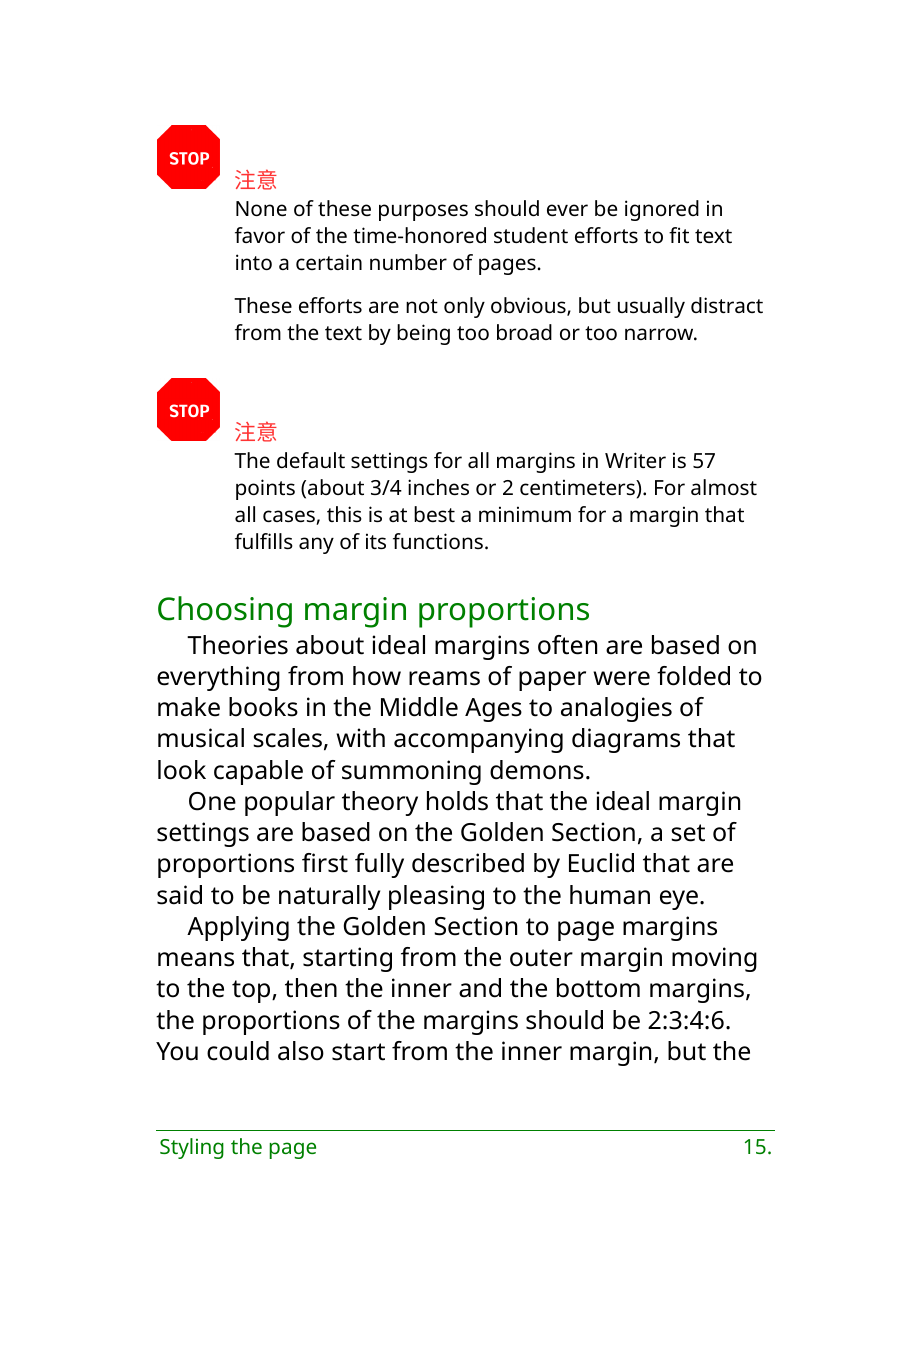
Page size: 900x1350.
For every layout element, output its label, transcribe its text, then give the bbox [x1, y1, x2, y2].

text These efforts are not only obvious, but usually distract from the text by being too broad or too narrow. [234, 292, 775, 346]
list 注意 [156, 125, 775, 195]
text One popular theory holds that the ideal margin settings are based on the Golden Section, a set of proportions first fully described by Euclid that are said to be naturally pleasing to the human eye. [156, 785, 775, 910]
picture [157, 378, 220, 441]
list 注意 [156, 377, 775, 447]
text Applying the Golden Section to page margins means that, starting from the outer margin moving to the top, then the inner and the bottom margins, the proportions of the margins should be 2:3:4:6. You could also start from the inner margin, but the [156, 910, 775, 1067]
picture [157, 125, 220, 189]
text Theories about ideal margins often are based on everything from how reams of paper were folded to make books in the Middle Ages to analogies of musical scales, with accompanying diagrams that look capable of summoning demons. [156, 629, 775, 785]
text The default settings for all margins in Writer is 57 points (about 3/4 inches or 2 centimeters). For almost all cases, this is at best a minimum for a margin that fulfills any of its functions. [234, 447, 775, 555]
subtitle Choosing margin proportions [156, 586, 775, 629]
text None of these purposes should ever be ignored in favor of the time-honored student efforts to fit text into a certain number of pages. [234, 195, 775, 276]
